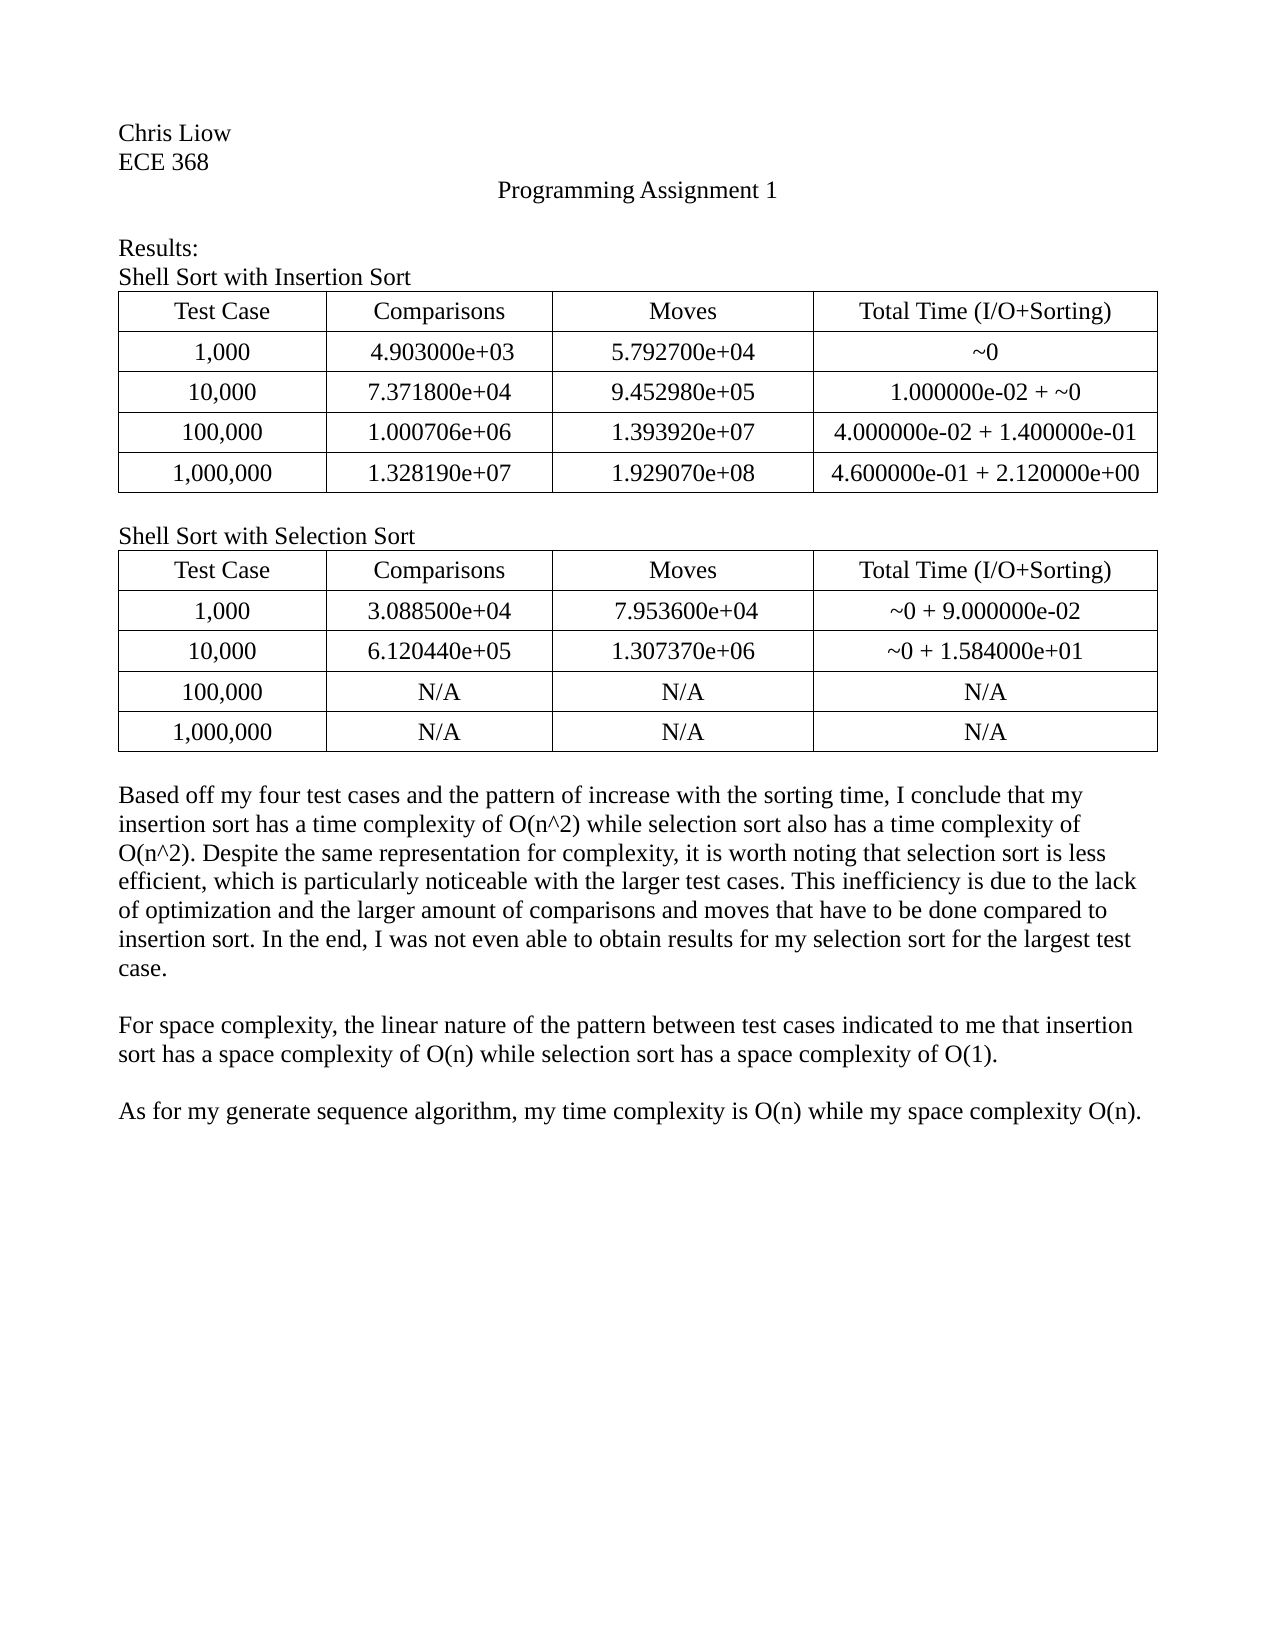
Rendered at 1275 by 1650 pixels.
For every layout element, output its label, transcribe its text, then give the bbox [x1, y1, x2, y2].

table_header Test Case [119, 551, 326, 590]
table_cell 100,000 [119, 672, 326, 711]
table_cell 1,000,000 [119, 453, 326, 492]
table_cell ~0 + 1.584000e+01 [814, 631, 1157, 671]
table_cell 1,000 [119, 591, 326, 630]
table_cell ~0 + 9.000000e-02 [814, 591, 1157, 630]
table_cell 4.903000e+03 [327, 332, 552, 371]
table_cell 3.088500e+04 [327, 591, 552, 630]
text Results: [118, 233, 1157, 262]
table_header Test Case [119, 292, 326, 331]
table_cell 7.953600e+04 [553, 591, 813, 630]
table_cell 10,000 [119, 372, 326, 412]
table_header Moves [553, 292, 813, 331]
table_cell 1.393920e+07 [553, 413, 813, 452]
text Shell Sort with Insertion Sort [118, 262, 1157, 291]
table_cell 1.000706e+06 [327, 413, 552, 452]
table_cell N/A [814, 712, 1157, 751]
table_cell 6.120440e+05 [327, 631, 552, 671]
text Programming Assignment 1 [118, 176, 1157, 204]
text Based off my four test cases and the pattern of increase with the sorting time, I conclude that my insertion sort has a time complexity of O(n^2) while selection sort also has a time complexity of O(n^2). Despite the same representation for complexity, it is worth noting that selection sort is less efficient, which is particularly noticeable with the larger test cases. This inefficiency is due to the lack of optimization and the larger amount of comparisons and moves that have to be done compared to insertion sort. In the end, I was not even able to obtain results for my selection sort for the largest test case. [118, 780, 1157, 981]
text For space complexity, the linear nature of the pattern between test cases indicated to me that insertion sort has a space complexity of O(n) while selection sort has a space complexity of O(1). [118, 1010, 1157, 1068]
table_cell 10,000 [119, 631, 326, 671]
table_cell 7.371800e+04 [327, 372, 552, 412]
table_header Comparisons [327, 551, 552, 590]
table_cell 100,000 [119, 413, 326, 452]
table_cell 4.000000e-02 + 1.400000e-01 [814, 413, 1157, 452]
table_cell 4.600000e-01 + 2.120000e+00 [814, 453, 1157, 492]
text Shell Sort with Selection Sort [118, 521, 1157, 550]
text As for my generate sequence algorithm, my time complexity is O(n) while my space complexity O(n). [118, 1096, 1157, 1125]
table_header Total Time (I/O+Sorting) [814, 292, 1157, 331]
table_cell N/A [553, 712, 813, 751]
table_cell 1,000,000 [119, 712, 326, 751]
table_cell 1.929070e+08 [553, 453, 813, 492]
table_cell 5.792700e+04 [553, 332, 813, 371]
table_cell ~0 [814, 332, 1157, 371]
table_header Moves [553, 551, 813, 590]
table_header Comparisons [327, 292, 552, 331]
text Chris Liow [118, 118, 1157, 147]
table_cell 1,000 [119, 332, 326, 371]
table_cell 9.452980e+05 [553, 372, 813, 412]
table_cell N/A [327, 672, 552, 711]
table_cell N/A [814, 672, 1157, 711]
table_cell 1.307370e+06 [553, 631, 813, 671]
table_cell 1.000000e-02 + ~0 [814, 372, 1157, 412]
table_cell 1.328190e+07 [327, 453, 552, 492]
table_header Total Time (I/O+Sorting) [814, 551, 1157, 590]
table_cell N/A [553, 672, 813, 711]
table_cell N/A [327, 712, 552, 751]
text ECE 368 [118, 147, 1157, 176]
